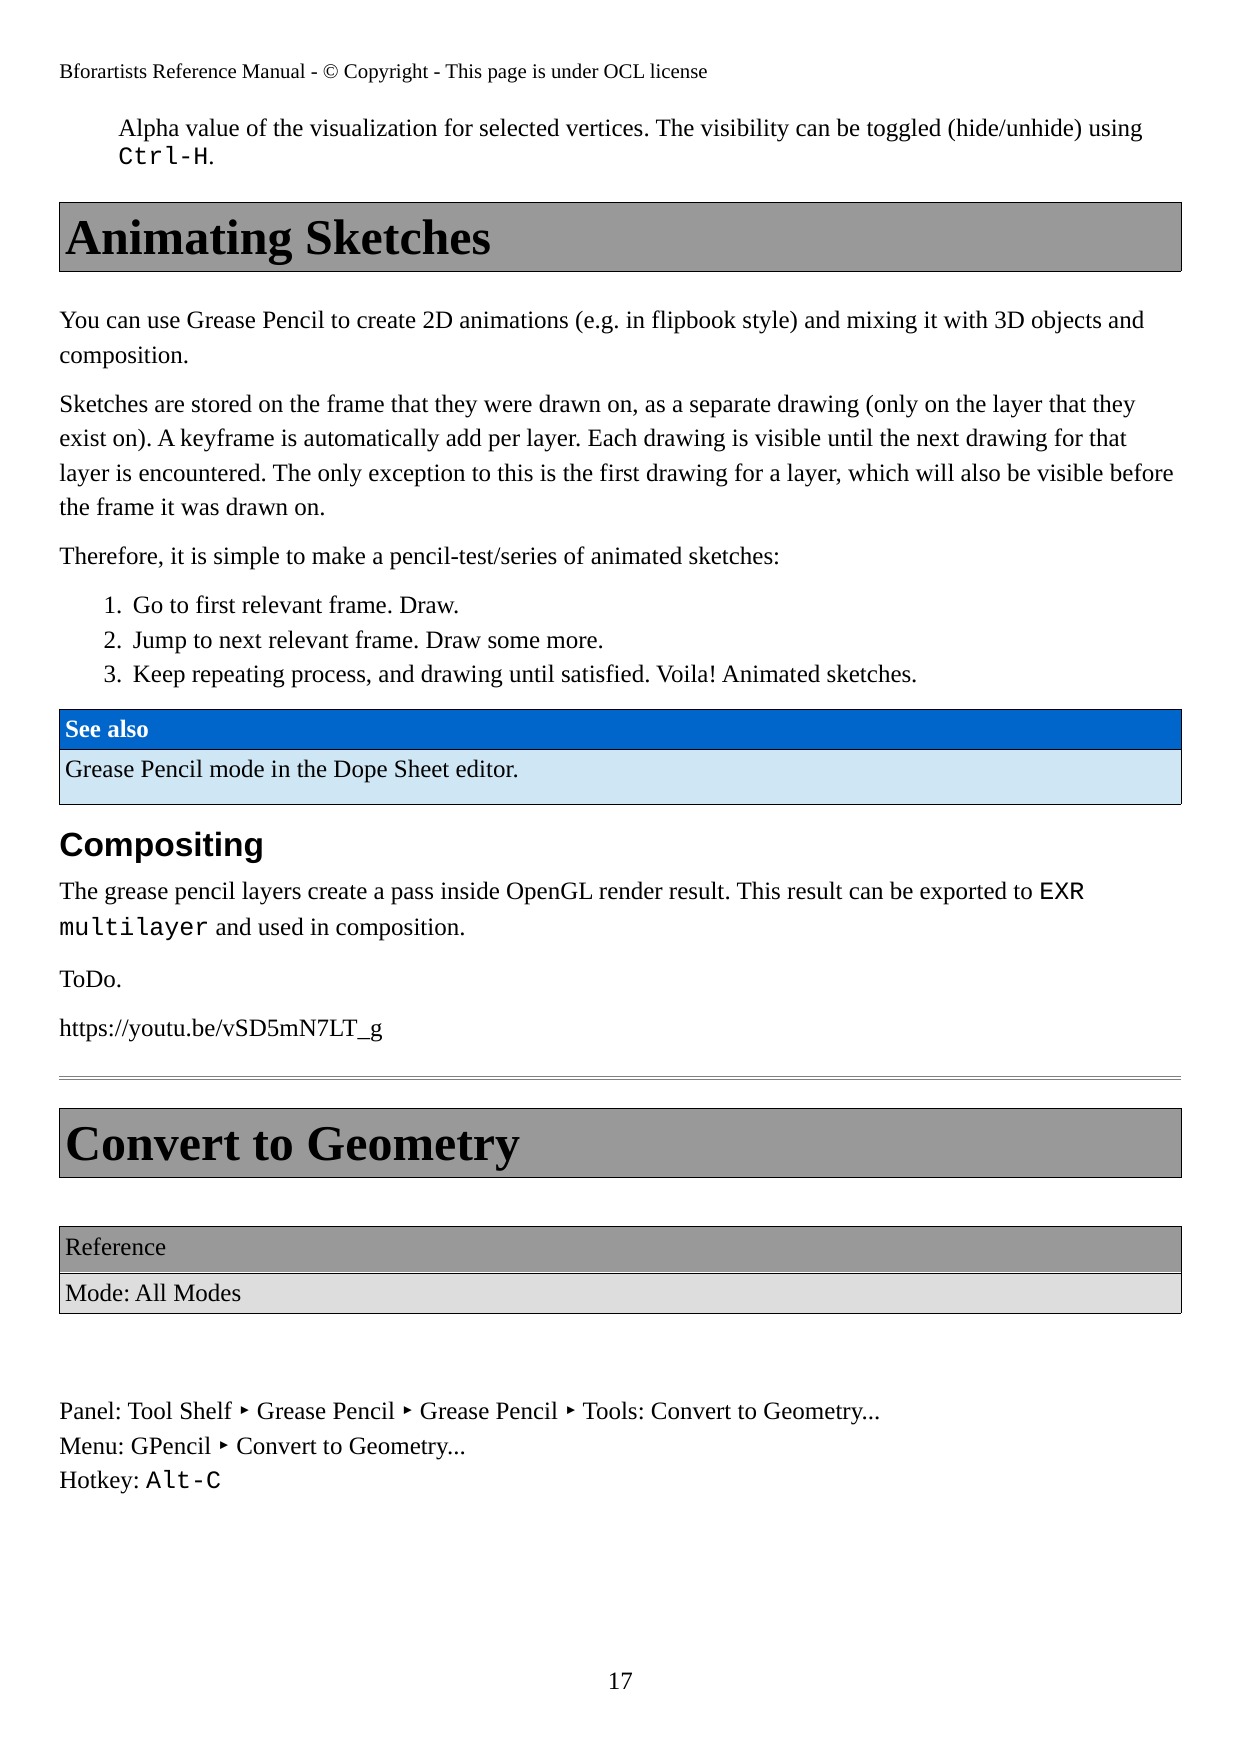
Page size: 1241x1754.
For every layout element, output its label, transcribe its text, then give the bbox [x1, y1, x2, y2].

text The grease pencil layers create a pass inside OpenGL render result. This result can be exported to EXR multilayer and used in composition. [59, 876, 1181, 943]
text ToDo. [59, 964, 1181, 993]
subtitle Compositing [59, 824, 1181, 863]
table_header Reference [60, 1227, 1181, 1272]
text Sketches are stored on the frame that they were drawn on, as a separate drawing (only on the layer that they exist on). A keyframe is automatically add per layer. Each drawing is visible until the next drawing for that layer is encountered. The only exception to this is the first drawing for a layer, which will also be visible before the frame it was drawn on. [59, 389, 1181, 521]
list Go to first relevant frame. Draw. [103, 590, 1181, 619]
table_header Animating Sketches [60, 203, 1181, 271]
text Panel: Tool Shelf ‣ Grease Pencil ‣ Grease Pencil ‣ Tools: Convert to Geometry... [59, 1396, 1181, 1425]
table_header Convert to Geometry [60, 1109, 1181, 1177]
list Jump to next relevant frame. Draw some more. [103, 625, 1181, 654]
table_cell Mode: All Modes [60, 1274, 1181, 1313]
text Hotkey: Alt-C [59, 1465, 1181, 1496]
table_header See also [60, 710, 1181, 749]
list Alpha value of the visualization for selected vertices. The visibility can be toggled (hide/unhide) using Ctrl-H. [118, 113, 1181, 172]
table_cell Grease Pencil mode in the Dope Sheet editor. [60, 750, 1181, 804]
list Keep repeating process, and drawing until satisfied. Voila! Animated sketches. [103, 659, 1181, 688]
text You can use Grease Pencil to create 2D animations (e.g. in flipbook style) and mixing it with 3D objects and composition. [59, 272, 1181, 368]
text https://youtu.be/vSD5mN7LT_g [59, 1013, 1181, 1042]
text Therefore, it is simple to make a pencil-test/series of animated sketches: [59, 541, 1181, 570]
text Menu: GPencil ‣ Convert to Geometry... [59, 1431, 1181, 1459]
